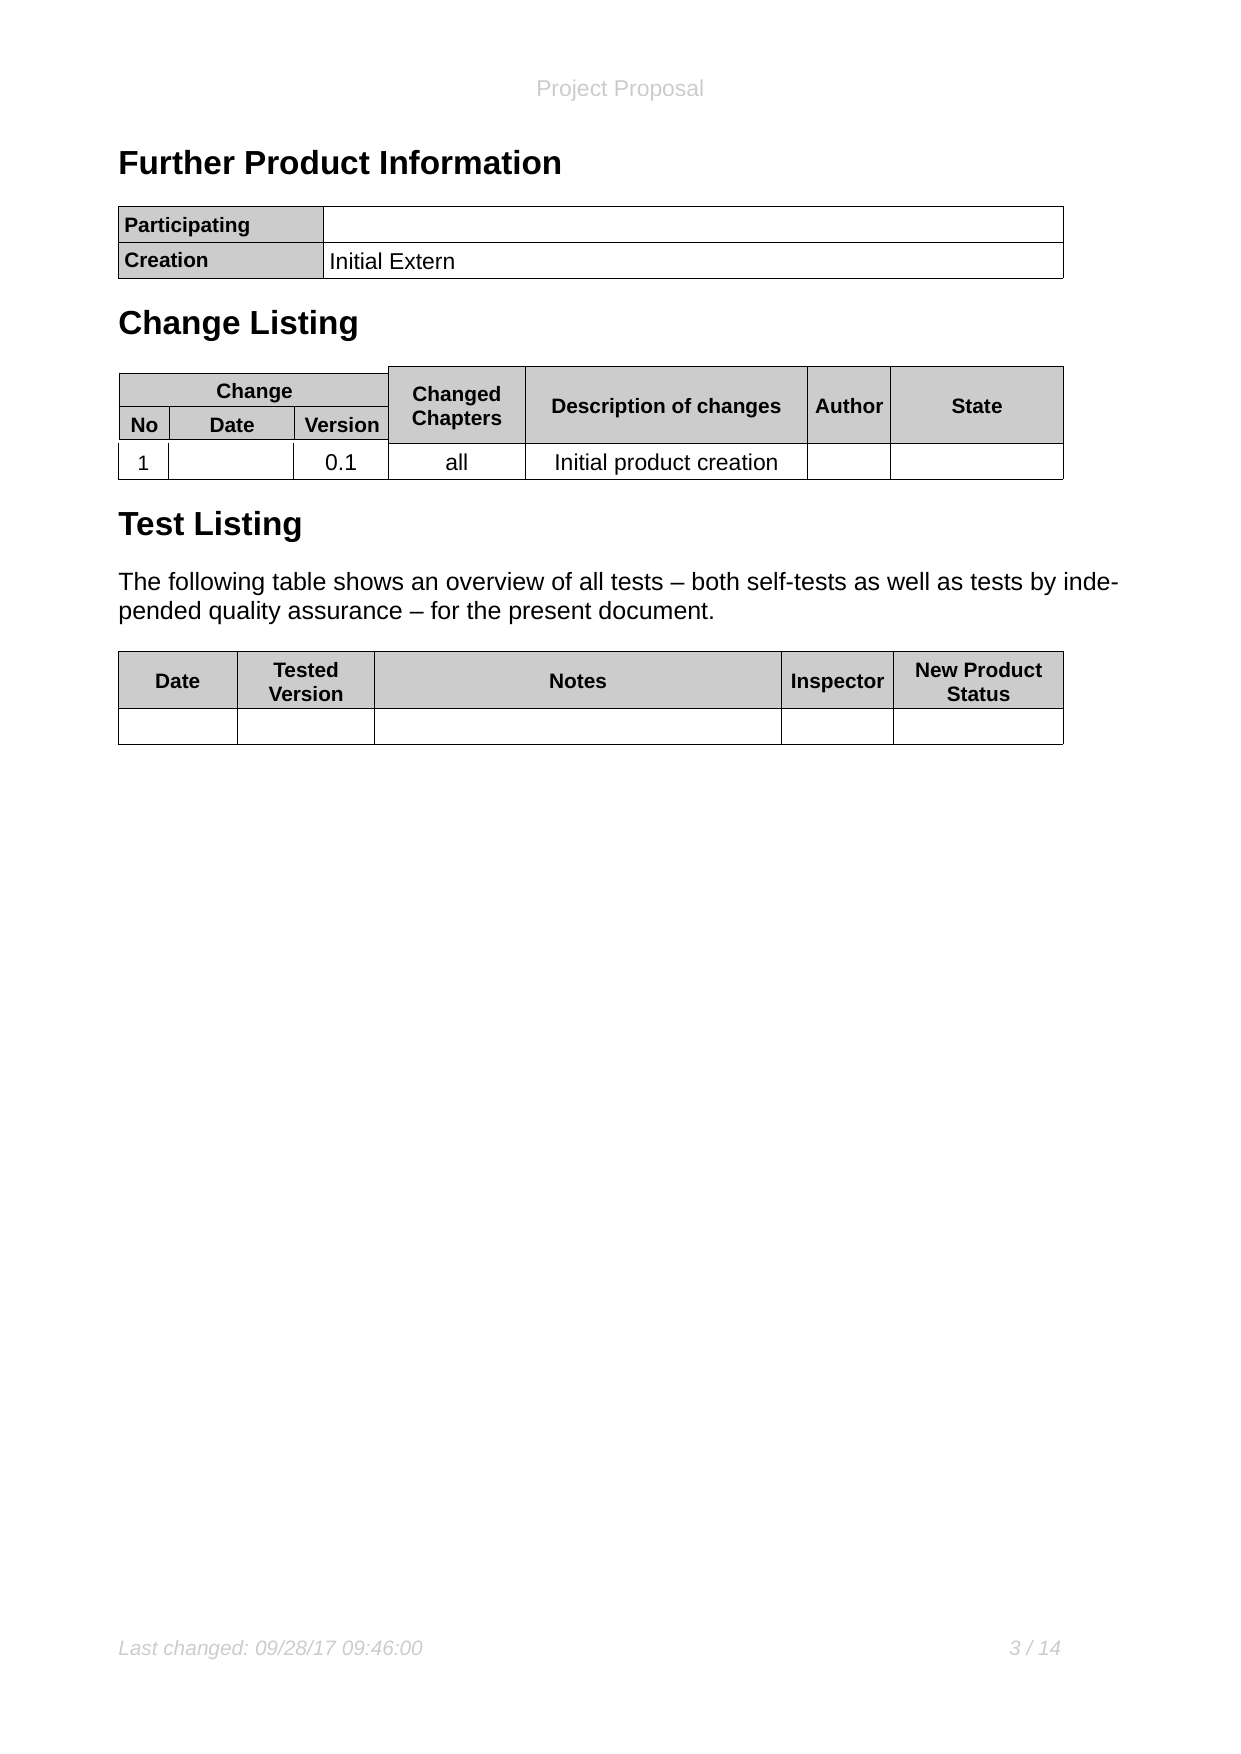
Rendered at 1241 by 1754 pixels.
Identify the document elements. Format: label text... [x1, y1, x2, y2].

table_cell [169, 443, 293, 478]
text Change Listing [118, 303, 1122, 341]
table_cell Version [295, 407, 388, 439]
table_cell [782, 709, 893, 744]
table_header Author [808, 367, 890, 443]
table_cell Date [170, 407, 294, 439]
table_cell [375, 709, 781, 744]
table_header Description of changes [526, 367, 807, 443]
table_header Participating [119, 207, 323, 242]
text Further Product Information [118, 143, 1122, 181]
table_cell all [389, 444, 525, 478]
text Test Listing [118, 504, 1122, 542]
table_header Inspector [782, 652, 893, 708]
text The following table shows an overview of all tests – both self-tests as well as tests by inde-pended quality assurance – for the present document. [118, 567, 1122, 624]
table_cell No [120, 407, 169, 439]
table_cell [808, 444, 890, 478]
table_header New Product Status [894, 652, 1063, 708]
table_header Tested Version [238, 652, 374, 708]
table_header [118, 366, 388, 373]
table_cell [894, 709, 1063, 744]
table_cell [119, 709, 237, 744]
table_header Change [120, 374, 388, 406]
table_header Date [119, 652, 237, 708]
table_cell 1 [119, 443, 168, 478]
table_cell Creation [119, 243, 323, 278]
table_cell Initial Extern [324, 243, 1063, 278]
table_cell 0.1 [294, 443, 388, 478]
table_header State [891, 367, 1063, 443]
table_header Changed Chapters [389, 367, 525, 443]
table_cell [891, 444, 1063, 478]
table_cell Initial product creation [526, 444, 807, 478]
table_header Notes [375, 652, 781, 708]
table_header [324, 207, 1063, 242]
table_cell [238, 709, 374, 744]
